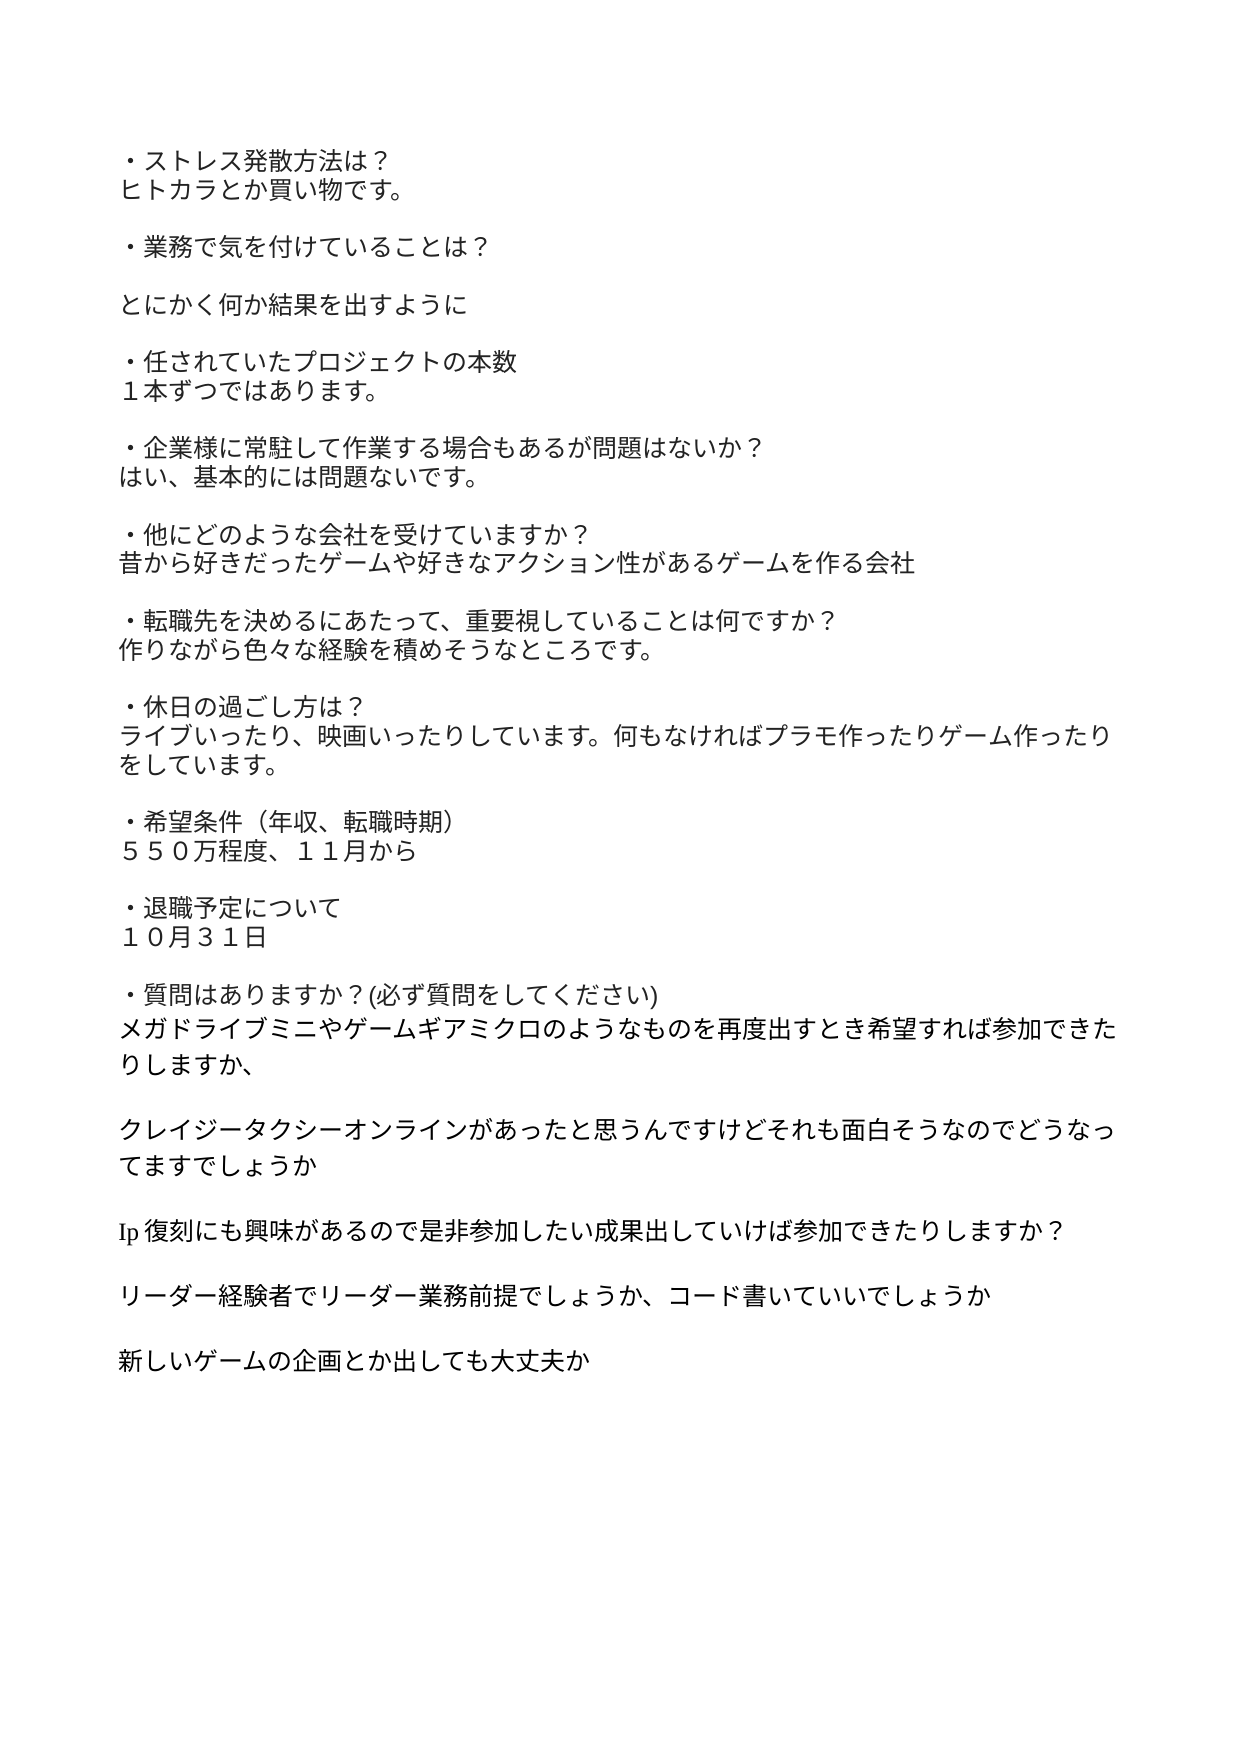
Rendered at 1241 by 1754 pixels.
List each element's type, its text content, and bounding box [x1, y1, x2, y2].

text 作りながら色々な経験を積めそうなところです。 [118, 636, 1122, 664]
text １０月３１日 [118, 923, 1122, 952]
text はい、基本的には問題ないです。 [118, 463, 1122, 492]
text ・ストレス発散方法は？ [118, 118, 1122, 176]
text ・転職先を決めるにあたって、重要視していることは何ですか？ [118, 578, 1122, 636]
text クレイジータクシーオンラインがあったと思うんですけどそれも面白そうなのでどうなってますでしょうか [118, 1111, 1122, 1183]
text ５５０万程度、１１月から [118, 837, 1122, 866]
text １本ずつではあります。 [118, 377, 1122, 406]
text リーダー経験者でリーダー業務前提でしょうか、コード書いていいでしょうか [118, 1277, 1122, 1313]
text ・休日の過ごし方は？ [118, 664, 1122, 722]
text ・退職予定について [118, 866, 1122, 923]
text ヒトカラとか買い物です。 [118, 176, 1122, 204]
text ・質問はありますか？(必ず質問をしてください) メガドライブミニやゲームギアミクロのようなものを再度出すとき希望すれば参加できたりしますか、 [118, 952, 1122, 1082]
text ・企業様に常駐して作業する場合もあるが問題はないか？ [118, 406, 1122, 463]
text とにかく何か結果を出すように [118, 291, 1122, 319]
text 昔から好きだったゲームや好きなアクション性があるゲームを作る会社 [118, 549, 1122, 578]
text 新しいゲームの企画とか出しても大丈夫か [118, 1342, 1122, 1378]
text ライブいったり、映画いったりしています。何もなければプラモ作ったりゲーム作ったりをしています。 [118, 722, 1122, 779]
text ・任されていたプロジェクトの本数 [118, 319, 1122, 377]
text Ip復刻にも興味があるので是非参加したい成果出していけば参加できたりしますか？ [118, 1212, 1122, 1248]
text ・希望条件（年収、転職時期） [118, 779, 1122, 837]
text ・他にどのような会社を受けていますか？ [118, 492, 1122, 549]
text ・業務で気を付けていることは？ [118, 204, 1122, 262]
